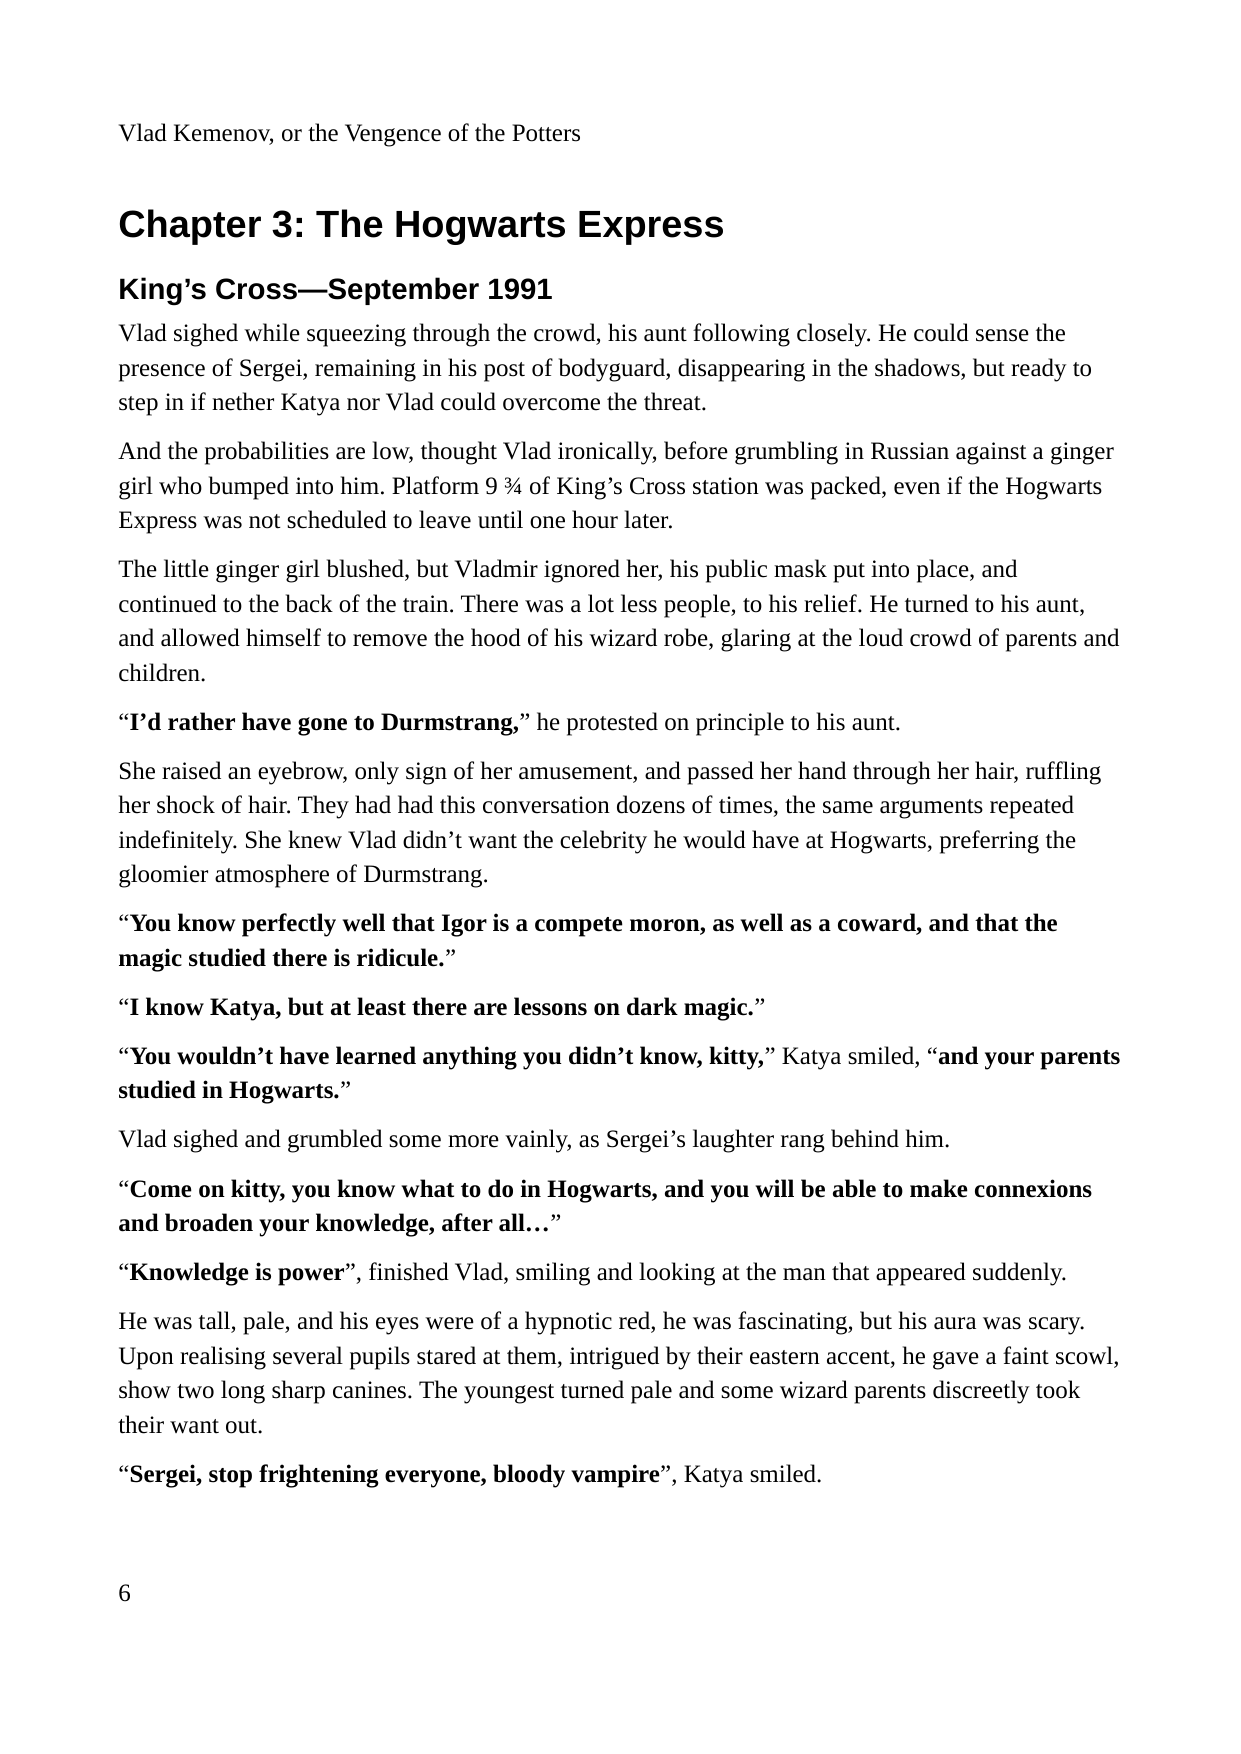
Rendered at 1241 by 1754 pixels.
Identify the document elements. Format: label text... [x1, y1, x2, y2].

text “I’d rather have gone to Durmstrang,” he protested on principle to his aunt. [118, 707, 1122, 736]
text And the probabilities are low, thought Vlad ironically, before grumbling in Russian against a ginger girl who bumped into him. Platform 9 ¾ of King’s Cross station was packed, even if the Hogwarts Express was not scheduled to leave until one hour later. [118, 436, 1122, 534]
text He was tall, pale, and his eyes were of a hypnotic red, he was fascinating, but his aura was scary. Upon realising several pupils stared at them, intrigued by their eastern accent, he gave a faint scowl, show two long sharp canines. The youngest turned pale and some wizard parents discreetly took their want out. [118, 1306, 1122, 1438]
text Vlad sighed and grumbled some more vainly, as Sergei’s laughter rang behind him. [118, 1124, 1122, 1153]
text “Knowledge is power”, finished Vlad, smiling and looking at the man that appeared suddenly. [118, 1257, 1122, 1286]
subtitle King’s Cross—September 1991 [118, 272, 1122, 306]
text Vlad sighed while squeezing through the crowd, his aunt following closely. He could sense the presence of Sergei, remaining in his post of bodyguard, disappearing in the shadows, but ready to step in if nether Katya nor Vlad could overcome the threat. [118, 318, 1122, 416]
text “Come on kitty, you know what to do in Hogwarts, and you will be able to make connexions and broaden your knowledge, after all…” [118, 1174, 1122, 1237]
text “You wouldn’t have learned anything you didn’t know, kitty,” Katya smiled, “and your parents studied in Hogwarts.” [118, 1041, 1122, 1104]
text “You know perfectly well that Igor is a compete moron, as well as a coward, and that the magic studied there is ridicule.” [118, 908, 1122, 972]
text The little ginger girl blushed, but Vladmir ignored her, his public mask put into place, and continued to the back of the train. There was a lot less people, to his relief. He turned to his aunt, and allowed himself to remove the hood of his wizard robe, glaring at the loud crowd of parents and children. [118, 554, 1122, 687]
text She raised an eyebrow, only sign of her amusement, and passed her hand through her hair, ruffling her shock of hair. They had had this conversation dozens of times, the same arguments repeated indefinitely. She knew Vlad didn’t want the celebrity he would have at Hogwarts, preferring the gloomier atmosphere of Durmstrang. [118, 756, 1122, 888]
subtitle Chapter 3: The Hogwarts Express [118, 201, 1122, 245]
text “Sergei, stop frightening everyone, bloody vampire”, Katya smiled. [118, 1459, 1122, 1487]
text “I know Katya, but at least there are lessons on dark magic.” [118, 992, 1122, 1021]
